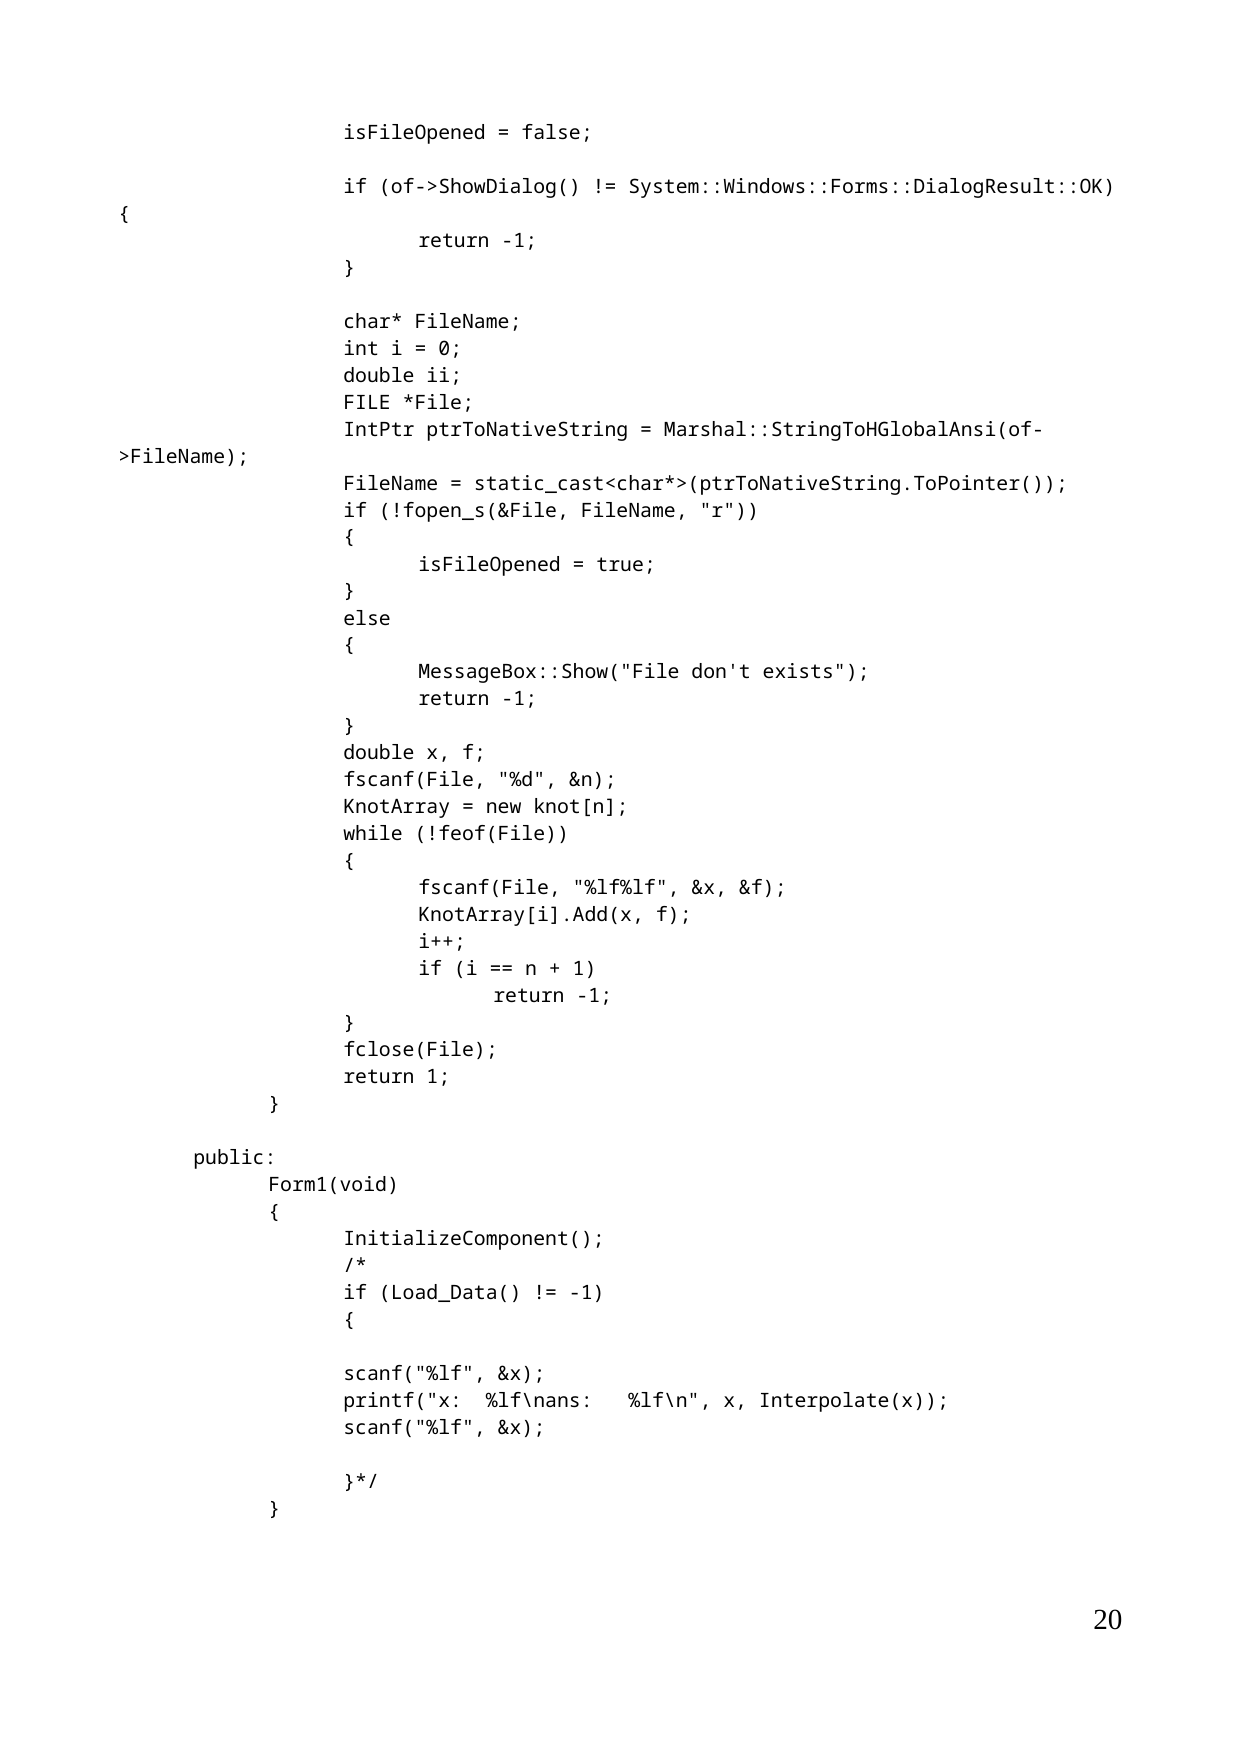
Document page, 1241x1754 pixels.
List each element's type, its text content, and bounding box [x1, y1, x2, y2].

text public: [118, 1143, 1122, 1170]
text if (!fopen_s(&File, FileName, "r")) [118, 496, 1122, 523]
text FileName = static_cast<char*>(ptrToNativeString.ToPointer()); [118, 469, 1122, 496]
text return 1; [118, 1062, 1122, 1089]
text } [118, 1494, 1122, 1521]
text double ii; [118, 361, 1122, 388]
text if (i == n + 1) [118, 954, 1122, 981]
text fscanf(File, "%d", &n); [118, 766, 1122, 793]
text } [118, 1008, 1122, 1035]
text isFileOpened = true; [118, 550, 1122, 577]
text } [118, 253, 1122, 280]
text scanf("%lf", &x); [118, 1413, 1122, 1440]
text KnotArray[i].Add(x, f); [118, 901, 1122, 927]
text } [118, 712, 1122, 739]
text return -1; [118, 685, 1122, 712]
text Form1(void) [118, 1170, 1122, 1197]
text InitializeComponent(); [118, 1224, 1122, 1251]
text FILE *File; [118, 388, 1122, 415]
text if (Load_Data() != -1) [118, 1278, 1122, 1305]
text fclose(File); [118, 1035, 1122, 1062]
text } [118, 1089, 1122, 1116]
text else [118, 604, 1122, 631]
text IntPtr ptrToNativeString = Marshal::StringToHGlobalAnsi(of->FileName); [118, 415, 1122, 469]
text KnotArray = new knot[n]; [118, 793, 1122, 819]
text }*/ [118, 1467, 1122, 1494]
text while (!feof(File)) [118, 819, 1122, 847]
text { [118, 523, 1122, 550]
text if (of->ShowDialog() != System::Windows::Forms::DialogResult::OK){ [118, 172, 1122, 226]
text return -1; [118, 226, 1122, 253]
text } [118, 577, 1122, 604]
text int i = 0; [118, 334, 1122, 361]
text printf("x: %lf\nans: %lf\n", x, Interpolate(x)); [118, 1386, 1122, 1413]
text { [118, 1305, 1122, 1332]
text { [118, 1197, 1122, 1224]
text return -1; [118, 981, 1122, 1008]
text scanf("%lf", &x); [118, 1359, 1122, 1386]
text fscanf(File, "%lf%lf", &x, &f); [118, 873, 1122, 901]
text isFileOpened = false; [118, 118, 1122, 145]
text double x, f; [118, 739, 1122, 766]
text i++; [118, 927, 1122, 954]
text { [118, 631, 1122, 658]
text char* FileName; [118, 307, 1122, 334]
text { [118, 847, 1122, 873]
text MessageBox::Show("File don't exists"); [118, 658, 1122, 685]
text /* [118, 1251, 1122, 1278]
